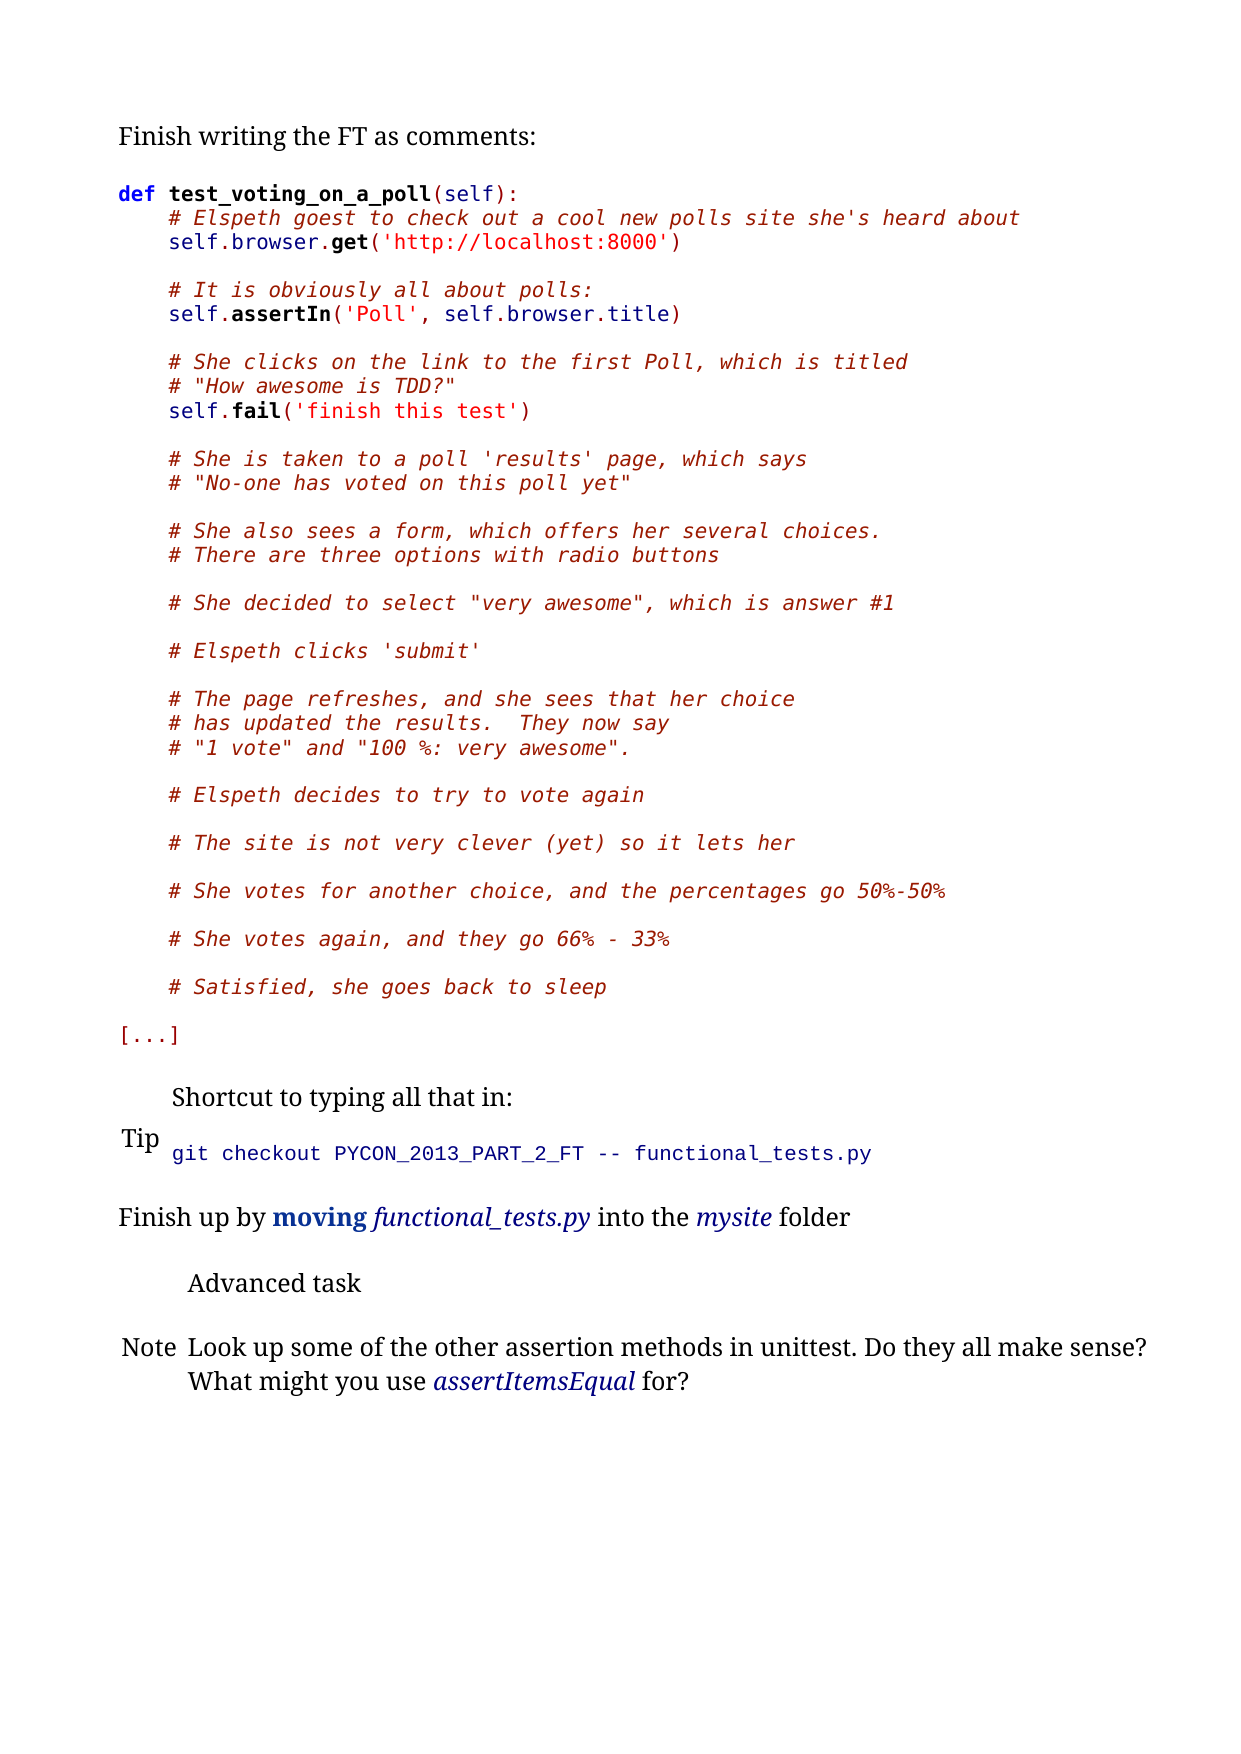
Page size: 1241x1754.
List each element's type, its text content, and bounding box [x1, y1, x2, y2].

text # The site is not very clever (yet) so it lets her [118, 831, 1122, 856]
text # She also sees a form, which offers her several choices. [118, 519, 1122, 543]
table_header Tip [118, 1077, 169, 1199]
table_header Shortcut to typing all that in: git checkout PYCON_2013_PART_2_FT -- functional_tests.py [169, 1077, 891, 1199]
text # There are three options with radio buttons [118, 543, 1122, 567]
text [...] [118, 1023, 1122, 1047]
text self.fail('finish this test') [118, 399, 1122, 423]
text def test_voting_on_a_poll(self): [118, 182, 1122, 206]
text # It is obviously all about polls: [118, 278, 1122, 302]
text # Elspeth clicks 'submit' [118, 639, 1122, 663]
text # She votes again, and they go 66% - 33% [118, 927, 1122, 951]
text # Elspeth decides to try to vote again [118, 783, 1122, 808]
text # has updated the results. They now say [118, 711, 1122, 736]
text Finish writing the FT as comments: [118, 118, 1122, 152]
text # "No-one has voted on this poll yet" [118, 471, 1122, 495]
text # "1 vote" and "100 %: very awesome". [118, 736, 1122, 760]
text # Satisfied, she goes back to sleep [118, 975, 1122, 999]
text # Elspeth goest to check out a cool new polls site she's heard about [118, 206, 1122, 230]
table_header Advanced task Look up some of the other assertion methods in unittest. Do they all make sense? What might you use assertItemsEqual for? [184, 1263, 1181, 1430]
table_header Note [118, 1263, 184, 1430]
text # "How awesome is TDD?" [118, 374, 1122, 399]
text # The page refreshes, and she sees that her choice [118, 687, 1122, 711]
text # She is taken to a poll 'results' page, which says [118, 447, 1122, 471]
text # She clicks on the link to the first Poll, which is titled [118, 350, 1122, 374]
text self.assertIn('Poll', self.browser.title) [118, 302, 1122, 327]
text # She decided to select "very awesome", which is answer #1 [118, 591, 1122, 615]
text # She votes for another choice, and the percentages go 50%-50% [118, 879, 1122, 903]
text self.browser.get('http://localhost:8000') [118, 230, 1122, 254]
text Finish up by moving functional_tests.py into the mysite folder [118, 1199, 1122, 1233]
